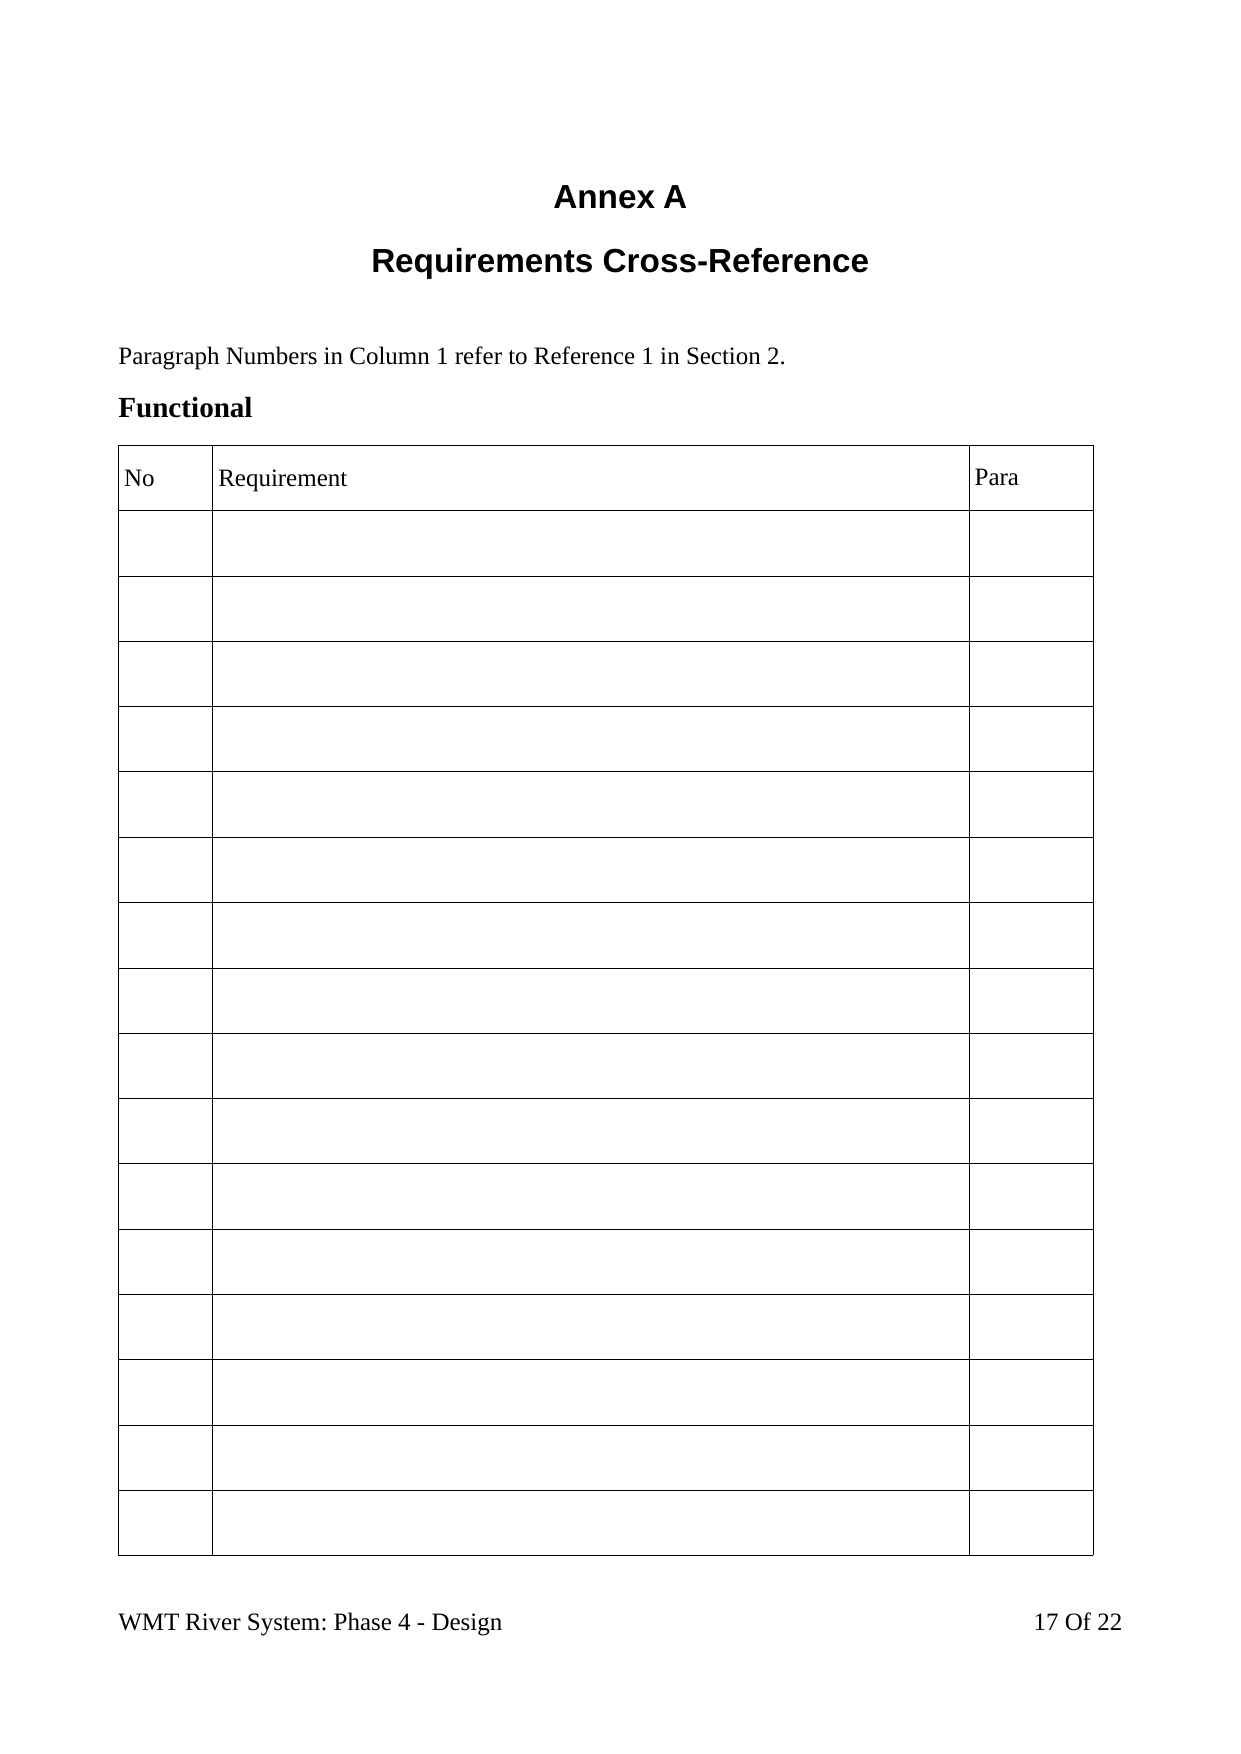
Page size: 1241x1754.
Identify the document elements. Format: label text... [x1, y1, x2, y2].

table_cell [213, 1034, 969, 1098]
table_cell [970, 642, 1093, 706]
table_cell [970, 1360, 1093, 1424]
table_cell [970, 1034, 1093, 1098]
table_cell [970, 511, 1093, 576]
table_cell [119, 1426, 212, 1490]
table_cell [970, 1230, 1093, 1294]
table_cell [213, 707, 969, 771]
subtitle Requirements Cross-Reference [118, 241, 1122, 279]
table_cell [213, 577, 969, 641]
table_header No [119, 446, 212, 510]
table_cell [970, 903, 1093, 967]
table_cell [970, 1164, 1093, 1229]
table_cell [970, 707, 1093, 771]
table_cell [970, 1491, 1093, 1555]
table_header Requirement [213, 446, 969, 510]
table_cell [119, 1360, 212, 1424]
table_cell [213, 772, 969, 837]
table_cell [970, 1295, 1093, 1359]
table_cell [213, 1491, 969, 1555]
table_cell [119, 577, 212, 641]
table_cell [213, 1295, 969, 1359]
table_cell [213, 1426, 969, 1490]
table_cell [119, 1164, 212, 1229]
table_cell [970, 772, 1093, 837]
table_cell [970, 577, 1093, 641]
text Paragraph Numbers in Column 1 refer to Reference 1 in Section 2. [118, 341, 1122, 370]
table_cell [213, 838, 969, 902]
table_cell [119, 642, 212, 706]
table_cell [213, 1360, 969, 1424]
table_cell [213, 1099, 969, 1163]
table_cell [213, 511, 969, 576]
subtitle Annex A [118, 178, 1122, 216]
table_cell [119, 511, 212, 576]
table_cell [119, 1099, 212, 1163]
table_cell [970, 1426, 1093, 1490]
table_cell [213, 1164, 969, 1229]
table_cell [213, 969, 969, 1033]
table_cell [213, 1230, 969, 1294]
table_header Para [970, 446, 1093, 510]
table_cell [213, 903, 969, 967]
table_cell [970, 838, 1093, 902]
table_cell [970, 969, 1093, 1033]
table_cell [119, 969, 212, 1033]
table_cell [119, 772, 212, 837]
table_cell [119, 1230, 212, 1294]
table_cell [970, 1099, 1093, 1163]
table_cell [119, 838, 212, 902]
table_cell [213, 642, 969, 706]
table_cell [119, 1295, 212, 1359]
table_cell [119, 707, 212, 771]
table_cell [119, 1491, 212, 1555]
subtitle Functional [118, 390, 1122, 424]
table_cell [119, 1034, 212, 1098]
table_cell [119, 903, 212, 967]
